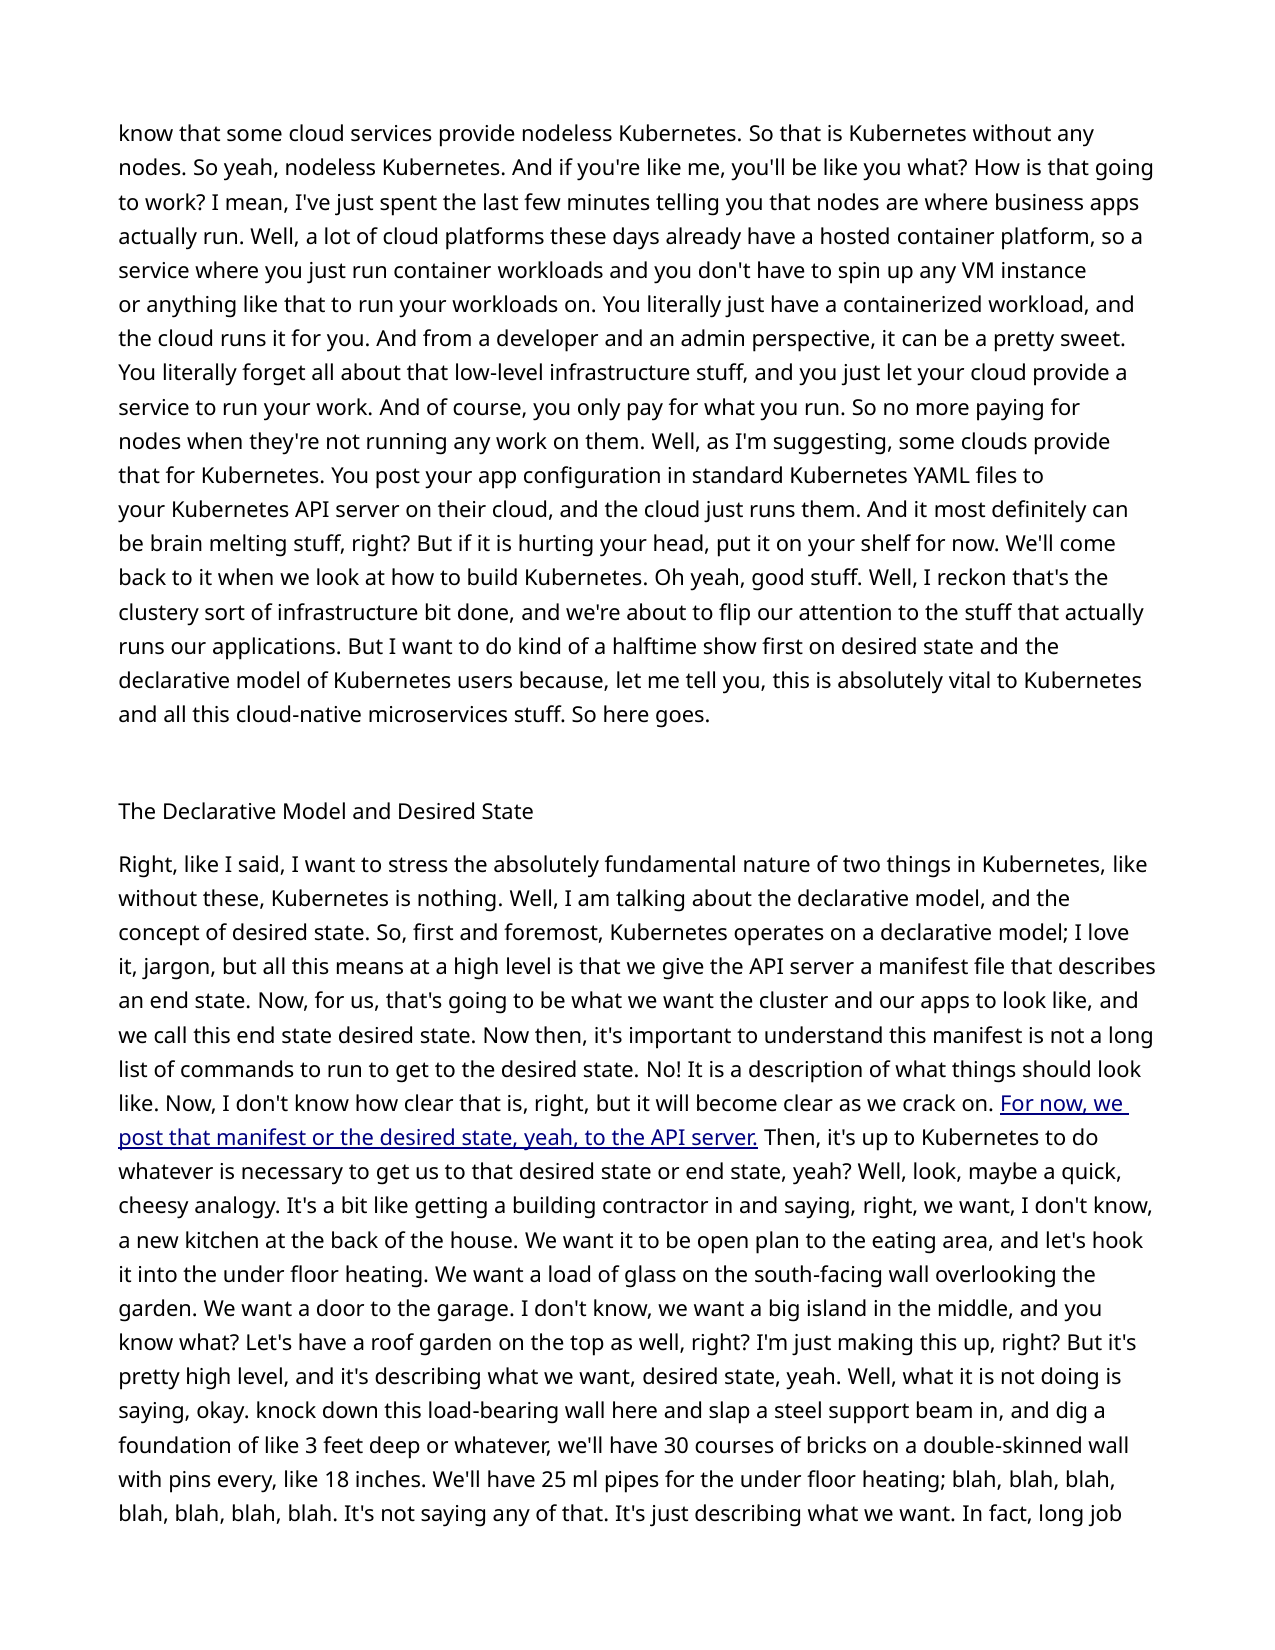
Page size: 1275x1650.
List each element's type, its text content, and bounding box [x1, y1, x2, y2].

subtitle The Declarative Model and Desired State [118, 796, 1157, 825]
text Right, like I said, I want to stress the absolutely fundamental nature of two things in Kubernetes, like without these, Kubernetes is nothing. Well, I am talking about the declarative model, and the concept of desired state. So, first and foremost, Kubernetes operates on a declarative model; I love it, jargon, but all this means at a high level is that we give the API server a manifest file that describes an end state. Now, for us, that's going to be what we want the cluster and our apps to look like, and we call this end state desired state. Now then, it's important to understand this manifest is not a long list of commands to run to get to the desired state. No! It is a description of what things should look like. Now, I don't know how clear that is, right, but it will become clear as we crack on. For now, we post that manifest or the desired state, yeah, to the API server. Then, it's up to Kubernetes to do whatever is necessary to get us to that desired state or end state, yeah? Well, look, maybe a quick, cheesy analogy. It's a bit like getting a building contractor in and saying, right, we want, I don't know, a new kitchen at the back of the house. We want it to be open plan to the eating area, and let's hook it into the under floor heating. We want a load of glass on the south‑facing wall overlooking the garden. We want a door to the garage. I don't know, we want a big island in the middle, and you know what? Let's have a roof garden on the top as well, right? I'm just making this up, right? But it's pretty high level, and it's describing what we want, desired state, yeah. Well, what it is not doing is saying, okay. knock down this load‑bearing wall here and slap a steel support beam in, and dig a foundation of like 3 feet deep or whatever, we'll have 30 courses of bricks on a double‑skinned wall with pins every, like 18 inches. We'll have 25 ml pipes for the under floor heating; blah, blah, blah, blah, blah, blah, blah. It's not saying any of that. It's just describing what we want. In fact, long job [118, 849, 1157, 1528]
text know that some cloud services provide nodeless Kubernetes. So that is Kubernetes without any nodes. So yeah, nodeless Kubernetes. And if you're like me, you'll be like you what? How is that going to work? I mean, I've just spent the last few minutes telling you that nodes are where business apps actually run. Well, a lot of cloud platforms these days already have a hosted container platform, so a service where you just run container workloads and you don't have to spin up any VM instance or anything like that to run your workloads on. You literally just have a containerized workload, and the cloud runs it for you. And from a developer and an admin perspective, it can be a pretty sweet. You literally forget all about that low‑level infrastructure stuff, and you just let your cloud provide a service to run your work. And of course, you only pay for what you run. So no more paying for nodes when they're not running any work on them. Well, as I'm suggesting, some clouds provide that for Kubernetes. You post your app configuration in standard Kubernetes YAML files to your Kubernetes API server on their cloud, and the cloud just runs them. And it most definitely can be brain melting stuff, right? But if it is hurting your head, put it on your shelf for now. We'll come back to it when we look at how to build Kubernetes. Oh yeah, good stuff. Well, I reckon that's the clustery sort of infrastructure bit done, and we're about to flip our attention to the stuff that actually runs our applications. But I want to do kind of a halftime show first on desired state and the declarative model of Kubernetes users because, let me tell you, this is absolutely vital to Kubernetes and all this cloud‑native microservices stuff. So here goes. [118, 118, 1157, 729]
